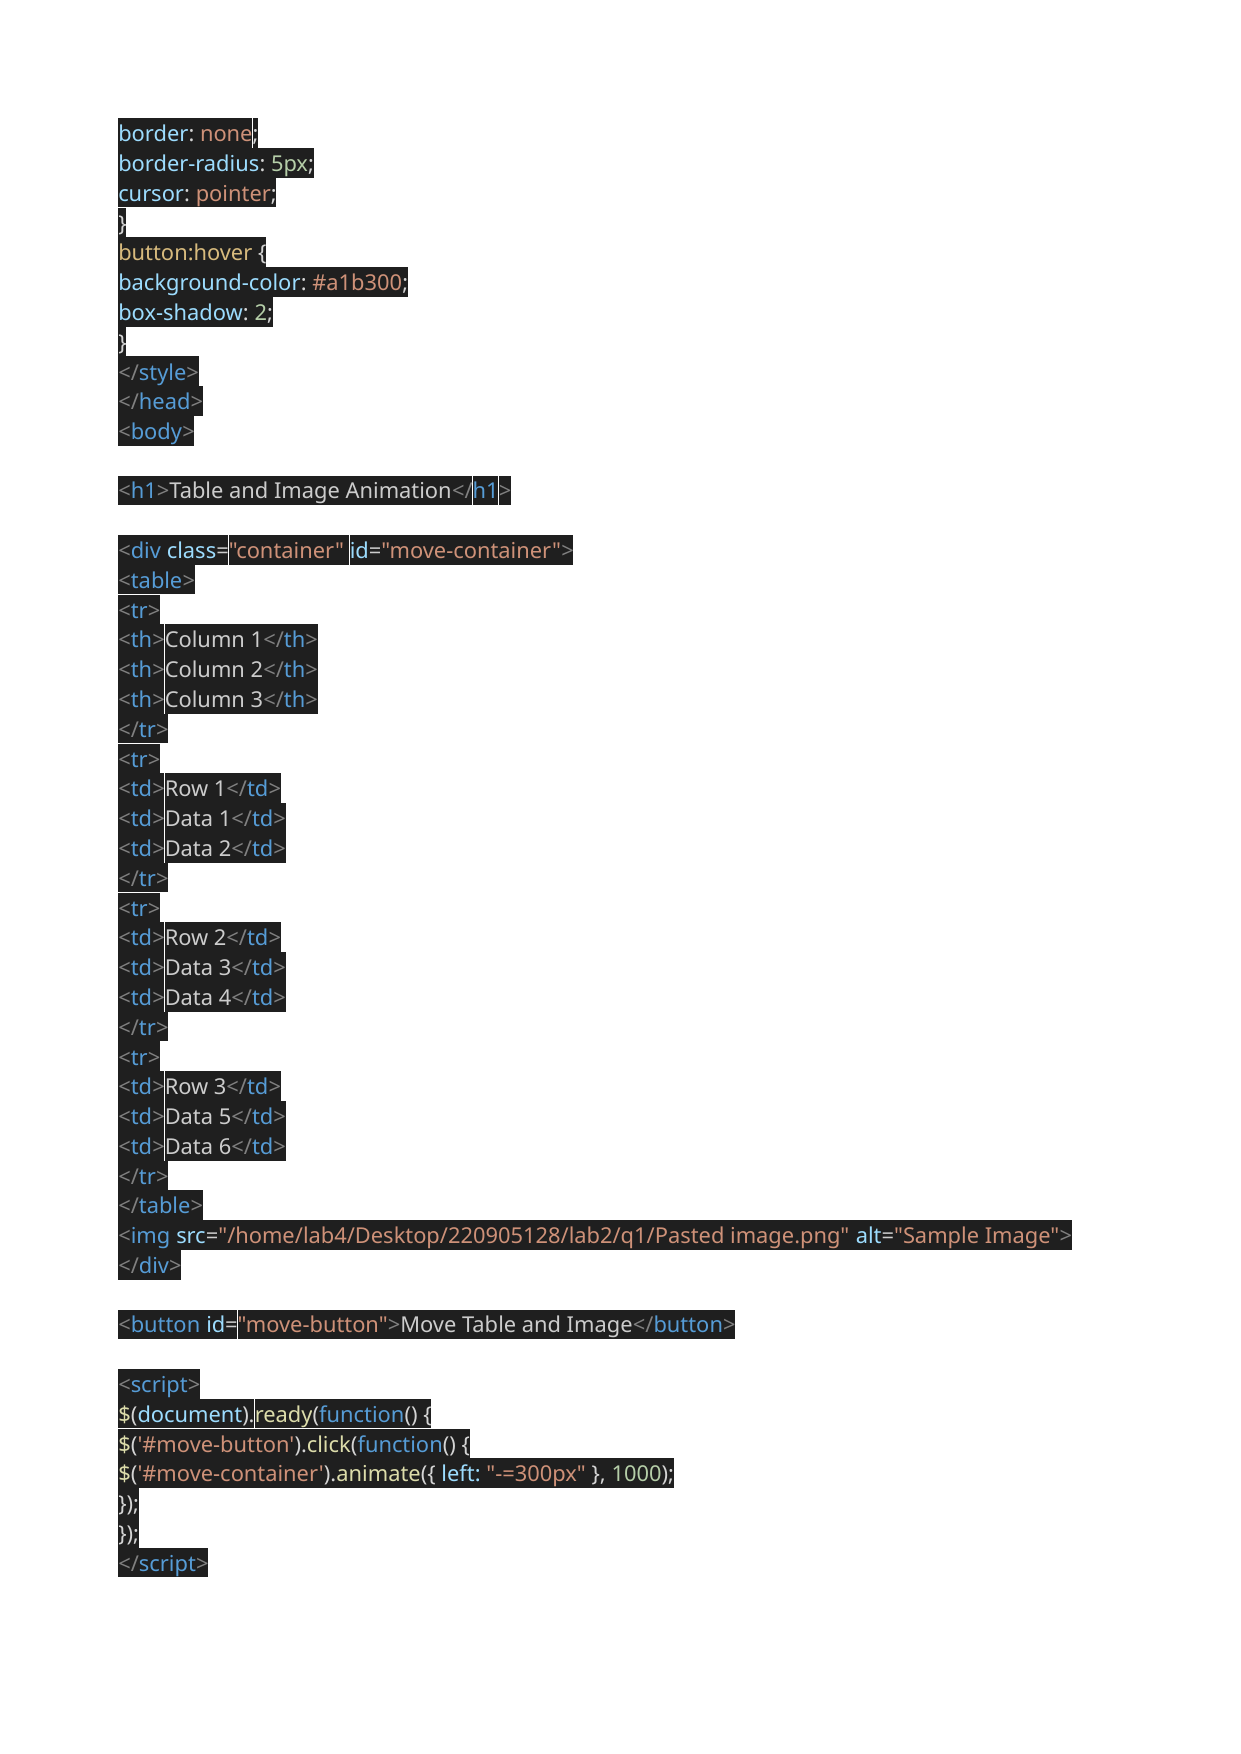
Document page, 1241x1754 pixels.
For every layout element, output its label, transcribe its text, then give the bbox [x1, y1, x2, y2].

text <img src="/home/lab4/Desktop/220905128/lab2/q1/Pasted image.png" alt="Sample Image"> [118, 1220, 1122, 1250]
text </tr> [118, 714, 1122, 743]
text <button id="move-button">Move Table and Image</button> [118, 1309, 1122, 1339]
text </tr> [118, 863, 1122, 892]
text box-shadow: 2; [118, 297, 1122, 327]
text <div class="container" id="move-container"> [118, 535, 1122, 565]
text } [118, 207, 1122, 237]
text </style> [118, 356, 1122, 386]
text </div> [118, 1250, 1122, 1280]
text background-color: #a1b300; [118, 267, 1122, 297]
text <td>Data 1</td> [118, 803, 1122, 833]
text <td>Data 5</td> [118, 1101, 1122, 1131]
text <script> [118, 1369, 1122, 1399]
text $('#move-container').animate({ left: "-=300px" }, 1000); [118, 1458, 1122, 1488]
text }); [118, 1488, 1122, 1518]
text <tr> [118, 743, 1122, 773]
text </script> [118, 1548, 1122, 1577]
text <td>Data 6</td> [118, 1131, 1122, 1161]
text <tr> [118, 1041, 1122, 1071]
text <th>Column 1</th> [118, 624, 1122, 654]
text }); [118, 1518, 1122, 1548]
text <td>Data 2</td> [118, 833, 1122, 863]
text <td>Row 1</td> [118, 773, 1122, 803]
text <body> [118, 416, 1122, 446]
text </tr> [118, 1161, 1122, 1190]
text <th>Column 3</th> [118, 684, 1122, 714]
text $(document).ready(function() { [118, 1399, 1122, 1428]
text border-radius: 5px; [118, 148, 1122, 178]
text } [118, 327, 1122, 356]
text <td>Data 3</td> [118, 952, 1122, 982]
text <table> [118, 565, 1122, 594]
text <td>Row 3</td> [118, 1071, 1122, 1101]
text <th>Column 2</th> [118, 654, 1122, 684]
text button:hover { [118, 237, 1122, 267]
text <td>Row 2</td> [118, 922, 1122, 952]
text </table> [118, 1190, 1122, 1220]
text border: none; [118, 118, 1122, 148]
text $('#move-button').click(function() { [118, 1428, 1122, 1458]
text <td>Data 4</td> [118, 982, 1122, 1012]
text <tr> [118, 594, 1122, 624]
text </tr> [118, 1012, 1122, 1041]
text <h1>Table and Image Animation</h1> [118, 476, 1122, 505]
text <tr> [118, 892, 1122, 922]
text </head> [118, 386, 1122, 416]
text cursor: pointer; [118, 178, 1122, 207]
